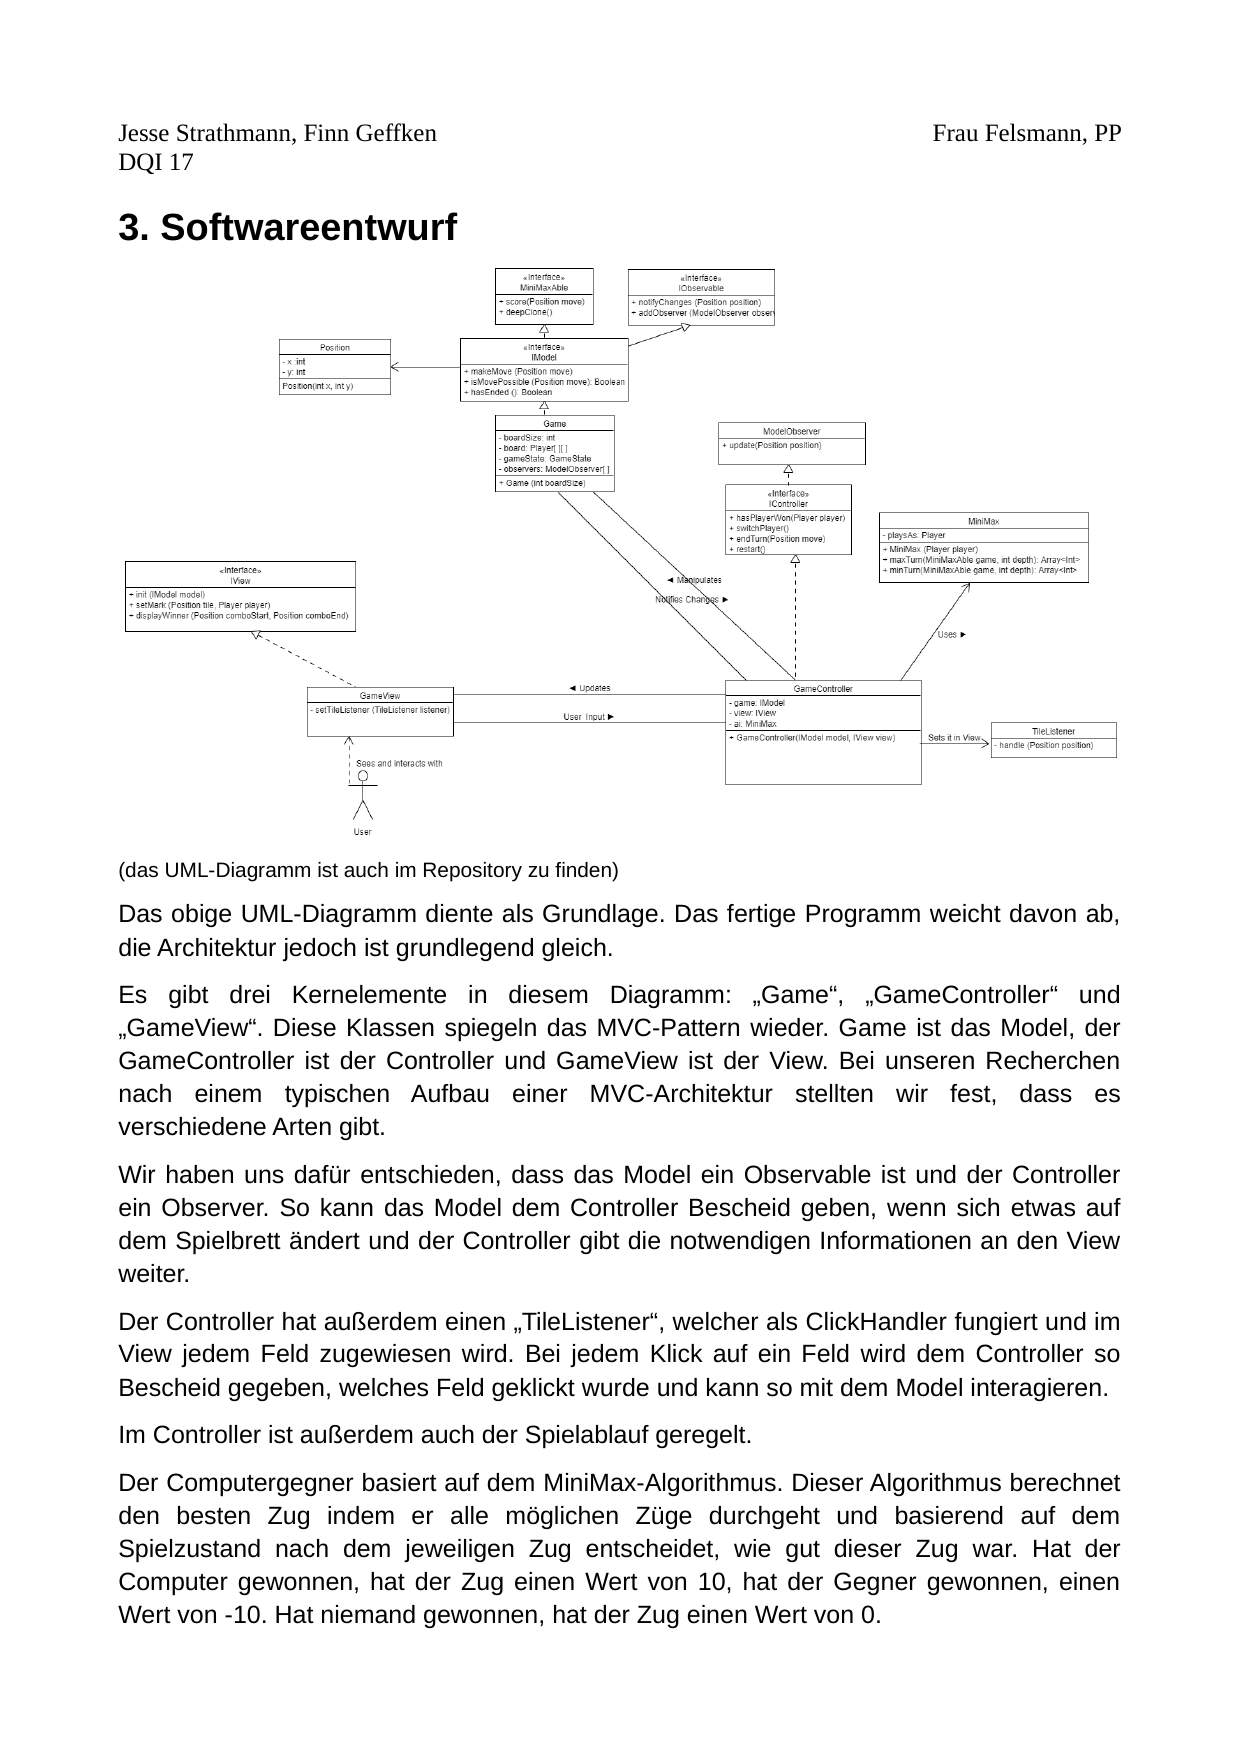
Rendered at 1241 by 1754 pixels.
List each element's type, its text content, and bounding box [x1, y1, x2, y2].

text (das UML-Diagramm ist auch im Repository zu finden) [118, 854, 1122, 881]
text Es gibt drei Kernelemente in diesem Diagramm: „Game“, „GameController“ und „GameView“. Diese Klassen spiegeln das MVC-Pattern wieder. Game ist das Model, der GameController ist der Controller und GameView ist der View. Bei unseren Recherchen nach einem typischen Aufbau einer MVC-Architektur stellten wir fest, dass es verschiedene Arten gibt. [118, 980, 1122, 1141]
text Im Controller ist außerdem auch der Spielablauf geregelt. [118, 1420, 1122, 1449]
text Der Controller hat außerdem einen „TileListener“, welcher als ClickHandler fungiert und im View jedem Feld zugewiesen wird. Bei jedem Klick auf ein Feld wird dem Controller so Bescheid gegeben, welches Feld geklickt wurde und kann so mit dem Model interagieren. [118, 1306, 1122, 1401]
text Das obige UML-Diagramm diente als Grundlage. Das fertige Programm weicht davon ab, die Architektur jedoch ist grundlegend gleich. [118, 899, 1122, 961]
text Wir haben uns dafür entschieden, dass das Model ein Observable ist und der Controller ein Observer. So kann das Model dem Controller Bescheid geben, wenn sich etwas auf dem Spielbrett ändert und der Controller gibt die notwendigen Informationen an den View weiter. [118, 1160, 1122, 1288]
subtitle 3. Softwareentwurf [118, 205, 1122, 249]
text Der Computergegner basiert auf dem MiniMax-Algorithmus. Dieser Algorithmus berechnet den besten Zug indem er alle möglichen Züge durchgeht und basierend auf dem Spielzustand nach dem jeweiligen Zug entscheidet, wie gut dieser Zug war. Hat der Computer gewonnen, hat der Zug einen Wert von 10, hat der Gegner gewonnen, einen Wert von -10. Hat niemand gewonnen, hat der Zug einen Wert von 0. [118, 1468, 1122, 1628]
picture [118, 261, 1123, 854]
